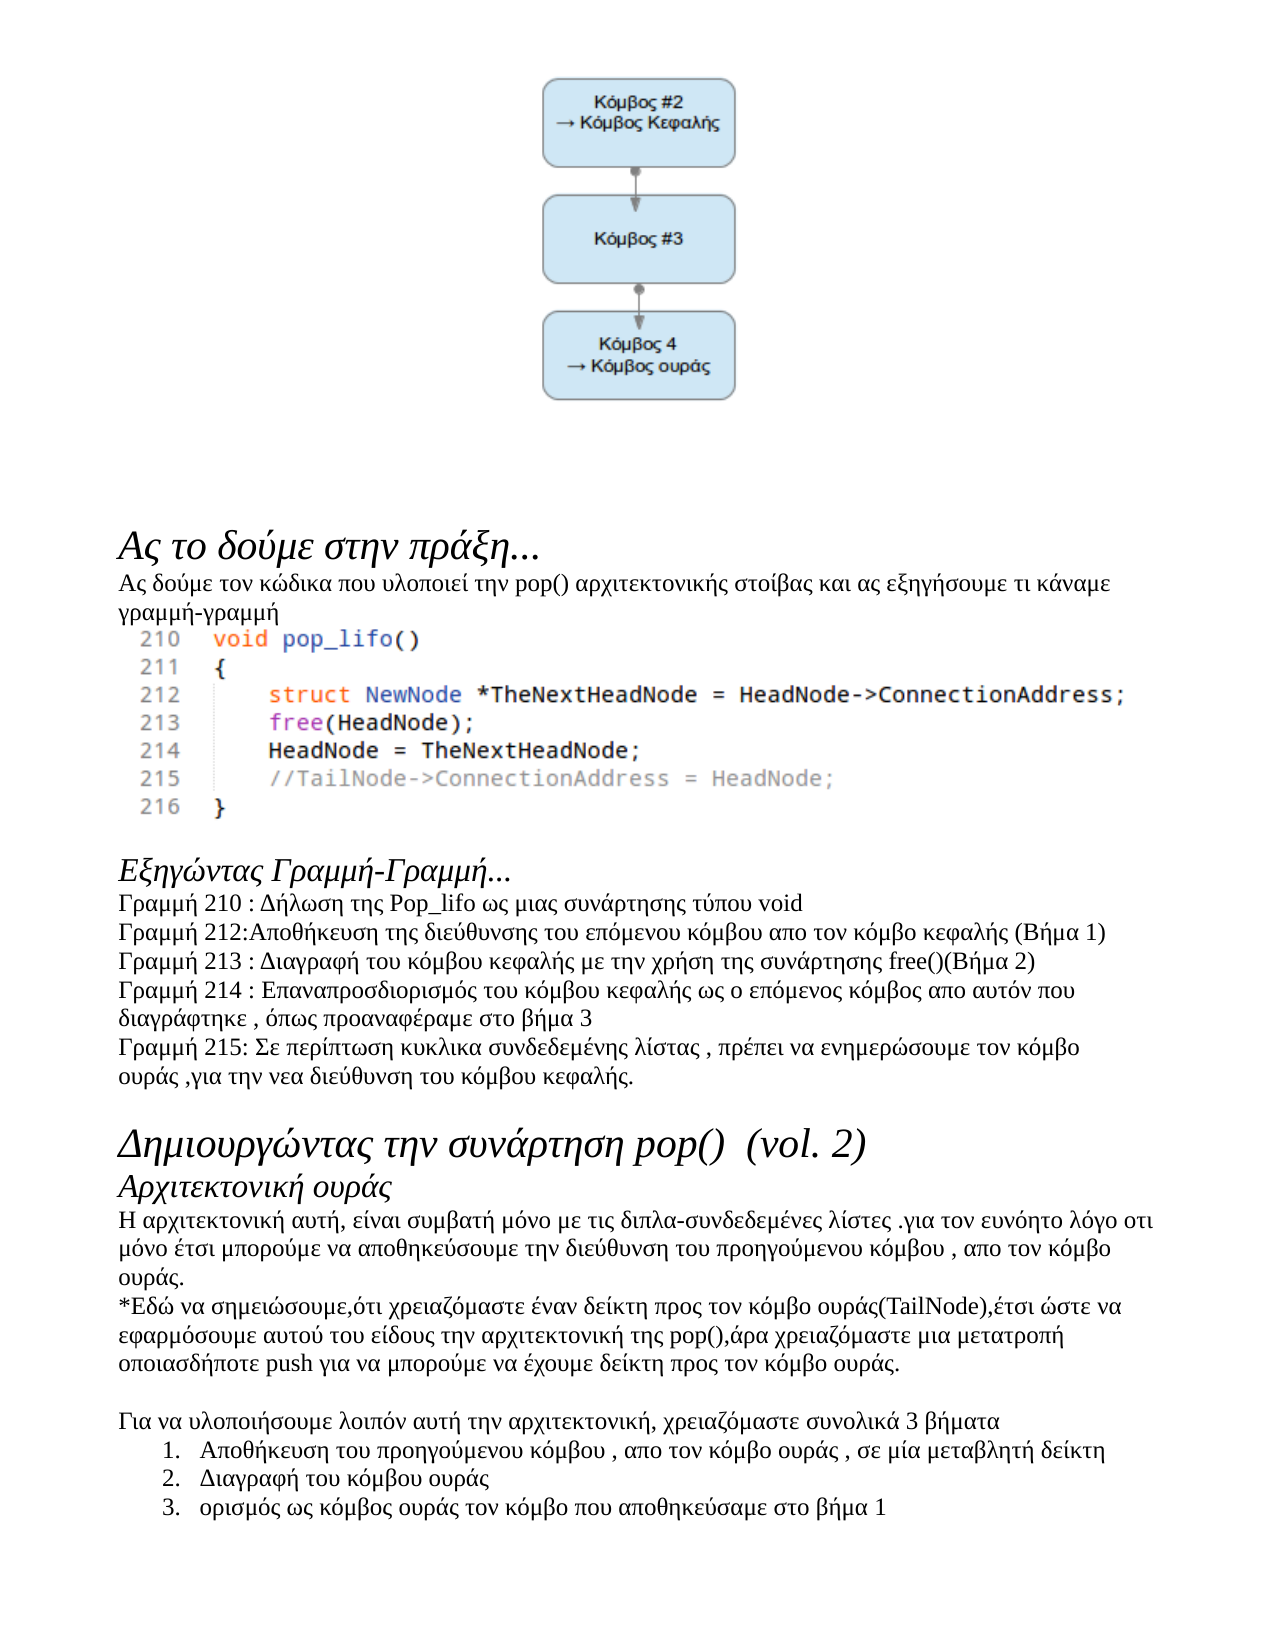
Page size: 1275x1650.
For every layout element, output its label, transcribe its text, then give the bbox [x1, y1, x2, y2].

text Η αρχιτεκτονική αυτή, είναι συμβατή μόνο με τις διπλα-συνδεδεμένες λίστες .για τον ευνόητο λόγο οτι μόνο έτσι μπορούμε να αποθηκεύσουμε την διεύθυνση του προηγούμενου κόμβου , απο τον κόμβο ουράς. [118, 1205, 1157, 1291]
text Γραμμή 213 : Διαγραφή του κόμβου κεφαλής με την χρήση της συνάρτησης free()(Βήμα 2) [118, 946, 1157, 975]
text Εξηγώντας Γραμμή-Γραμμή... [118, 850, 1157, 888]
text Γραμμή 210 : Δήλωση της Pop_lifo ως μιας συνάρτησης τύπου void [118, 888, 1157, 917]
text *Εδώ να σημειώσουμε,ότι χρειαζόμαστε έναν δείκτη προς τον κόμβο ουράς(TailNode),έτσι ώστε να εφαρμόσουμε αυτού του είδους την αρχιτεκτονική της pop(),άρα χρειαζόμαστε μια μετατροπή οποιασδήποτε push για να μπορούμε να έχουμε δείκτη προς τον κόμβο ουράς. [118, 1291, 1157, 1377]
text Για να υλοποιήσουμε λοιπόν αυτή την αρχιτεκτονική, χρειαζόμαστε συνολικά 3 βήματα [118, 1406, 1157, 1435]
text Αρχιτεκτονική ουράς [118, 1166, 1157, 1205]
list Αποθήκευση του προηγούμενου κόμβου , απο τον κόμβο ουράς , σε μία μεταβλητή δείκτη [162, 1435, 1157, 1463]
text Ας το δούμε στην πράξη... [118, 521, 1157, 568]
text Γραμμή 212:Αποθήκευση της διεύθυνσης του επόμενου κόμβου απο τον κόμβο κεφαλής (Βήμα 1) [118, 917, 1157, 946]
picture [530, 67, 758, 424]
list ορισμός ως κόμβος ουράς τον κόμβο που αποθηκεύσαμε στο βήμα 1 [162, 1492, 1157, 1521]
text Ας δούμε τον κώδικα που υλοποιεί την pop() αρχιτεκτονικής στοίβας και ας εξηγήσουμε τι κάναμε γραμμή-γραμμή [118, 568, 1157, 626]
text Γραμμή 215: Σε περίπτωση κυκλικα συνδεδεμένης λίστας , πρέπει να ενημερώσουμε τον κόμβο ουράς ,για την νεα διεύθυνση του κόμβου κεφαλής. [118, 1032, 1157, 1090]
text Γραμμή 214 : Επαναπροσδιορισμός του κόμβου κεφαλής ως ο επόμενος κόμβος απο αυτόν που διαγράφτηκε , όπως προαναφέραμε στο βήμα 3 [118, 975, 1157, 1032]
text Δημιουργώντας την συνάρτηση pop() (vol. 2) [118, 1118, 1157, 1166]
picture [118, 626, 1157, 822]
list Διαγραφή του κόμβου ουράς [162, 1463, 1157, 1492]
